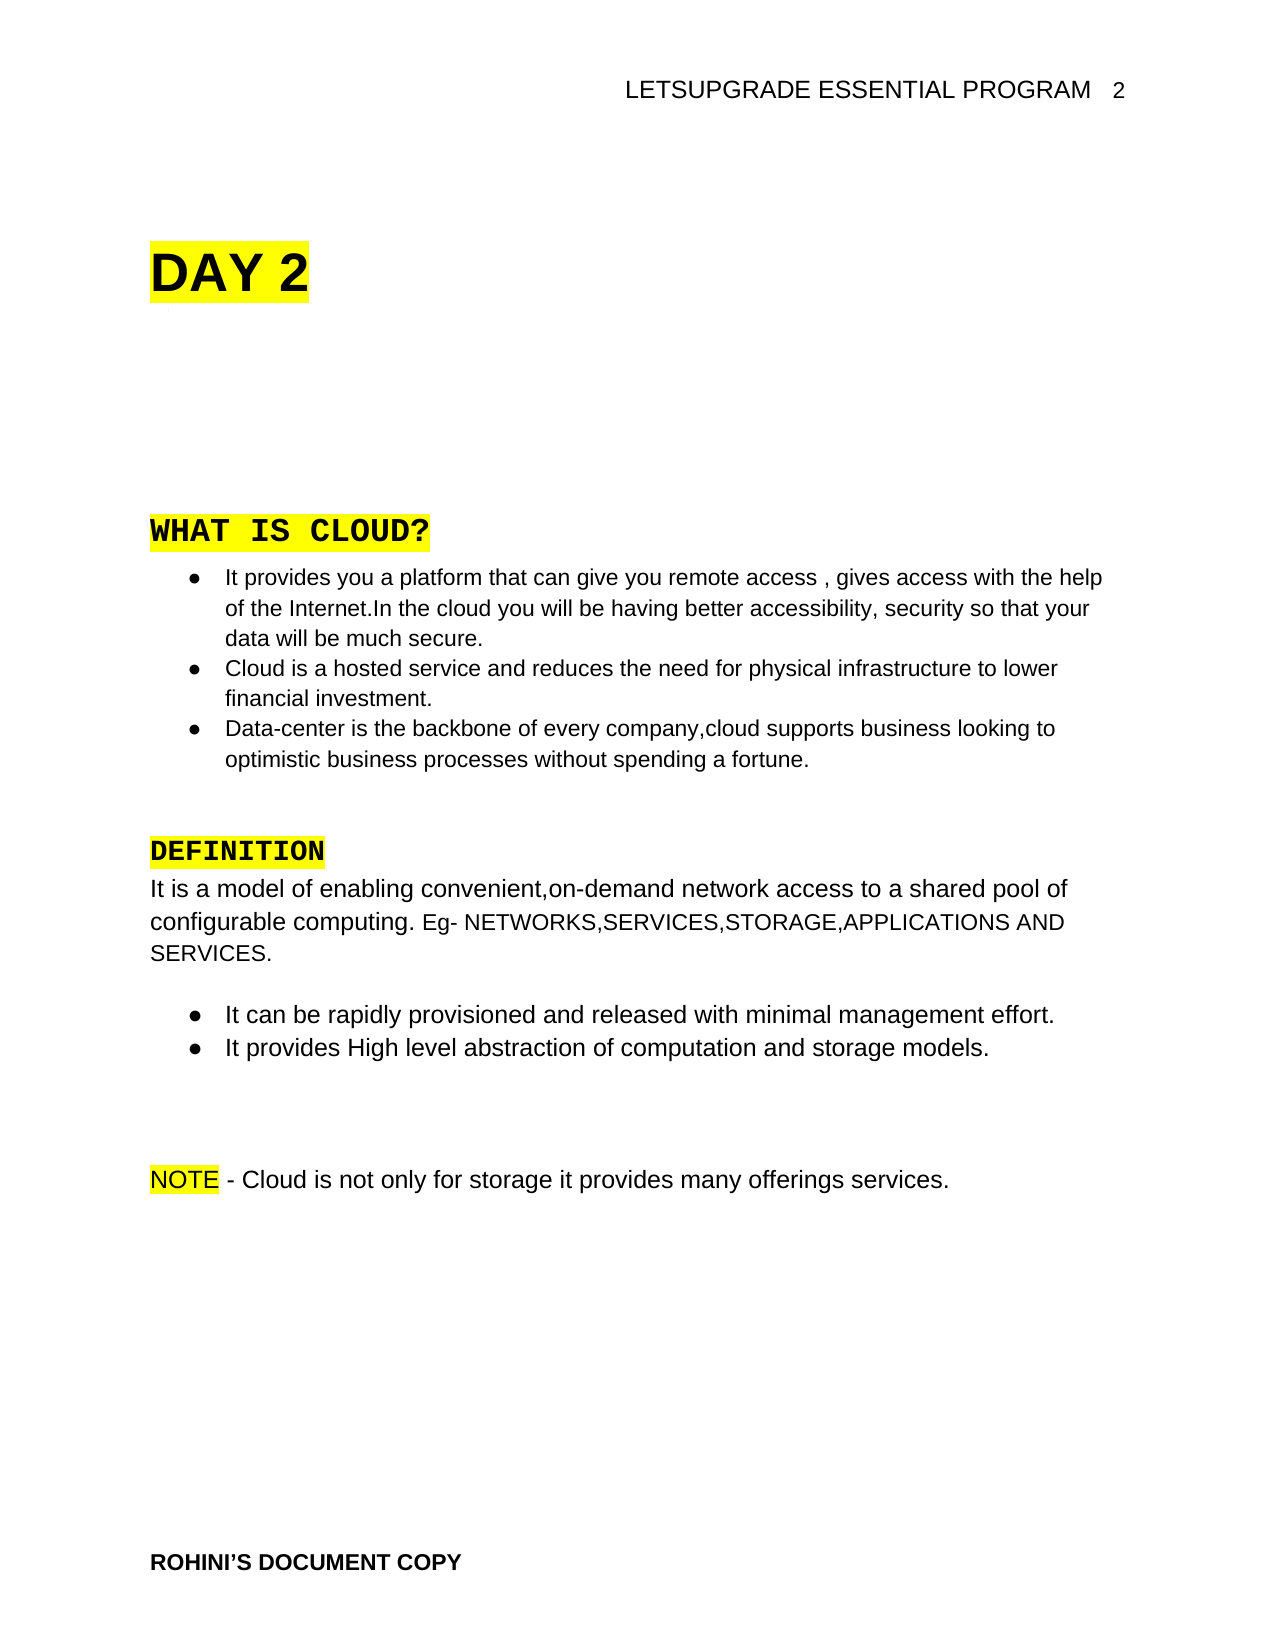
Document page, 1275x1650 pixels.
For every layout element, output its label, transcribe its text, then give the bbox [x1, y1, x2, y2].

list It provides you a platform that can give you remote access , gives access with the help of the Internet.In the cloud you will be having better accessibility, security so that your data will be much secure. [187, 564, 1125, 651]
list Data-center is the backbone of every company,cloud supports business looking to optimistic business processes without spending a fortune. [187, 715, 1125, 772]
text DEFINITION [150, 836, 1125, 869]
text NOTE - Cloud is not only for storage it provides many offerings services. [150, 1165, 1125, 1194]
subtitle WHAT IS CLOUD? [150, 514, 1125, 552]
list It can be rapidly provisioned and released with minimal management effort. [187, 1000, 1125, 1029]
title DAY 2 [150, 241, 1125, 303]
list Cloud is a hosted service and reduces the need for physical infrastructure to lower financial investment. [187, 655, 1125, 711]
list It provides High level abstraction of computation and storage models. [187, 1033, 1125, 1062]
text It is a model of enabling convenient,on-demand network access to a shared pool of configurable computing. Eg- NETWORKS,SERVICES,STORAGE,APPLICATIONS AND SERVICES. [150, 874, 1125, 966]
